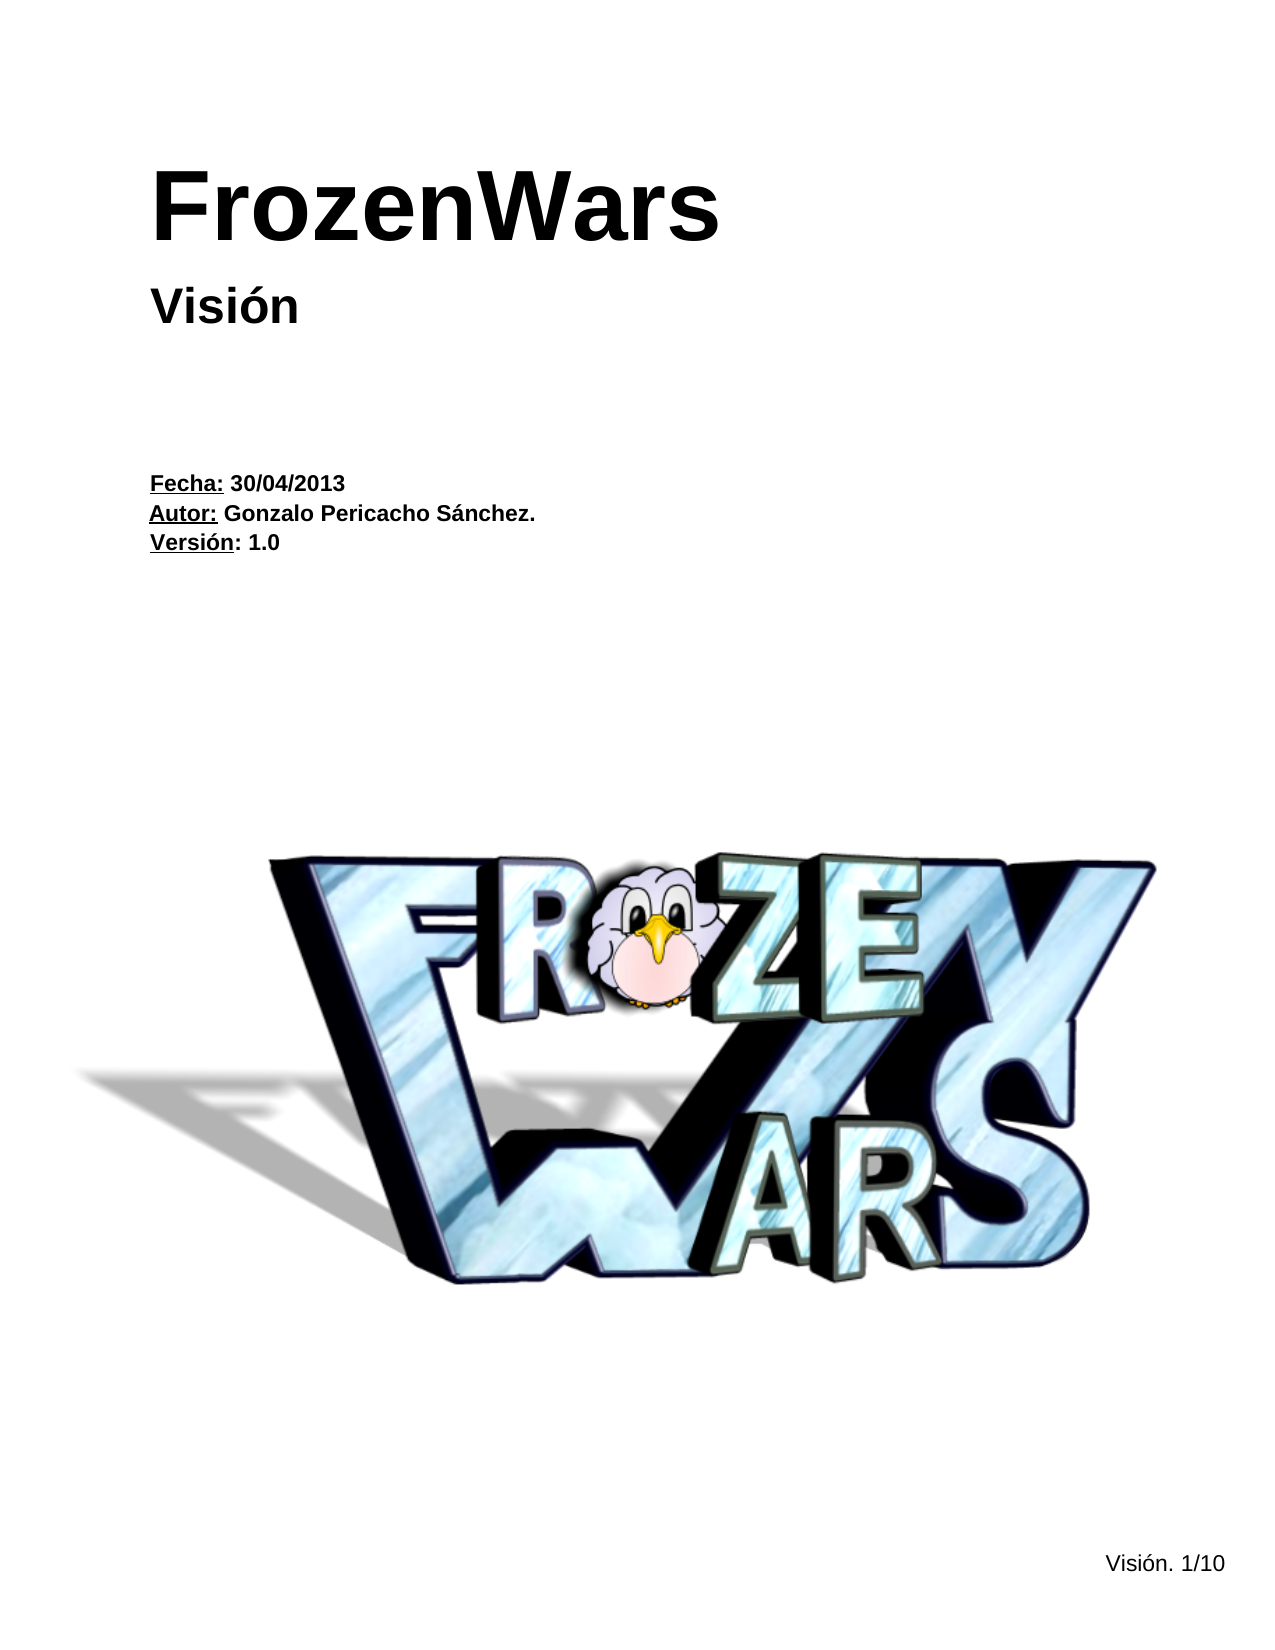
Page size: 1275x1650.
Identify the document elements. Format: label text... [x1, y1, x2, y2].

text FrozenWars [150, 150, 1125, 262]
text Fecha: 30/04/2013 [150, 471, 1125, 497]
text Autor: Gonzalo Pericacho Sánchez. [148, 500, 1108, 526]
text Versión: 1.0 [150, 530, 1125, 555]
text Visión [150, 278, 1125, 334]
picture [59, 847, 1158, 1286]
